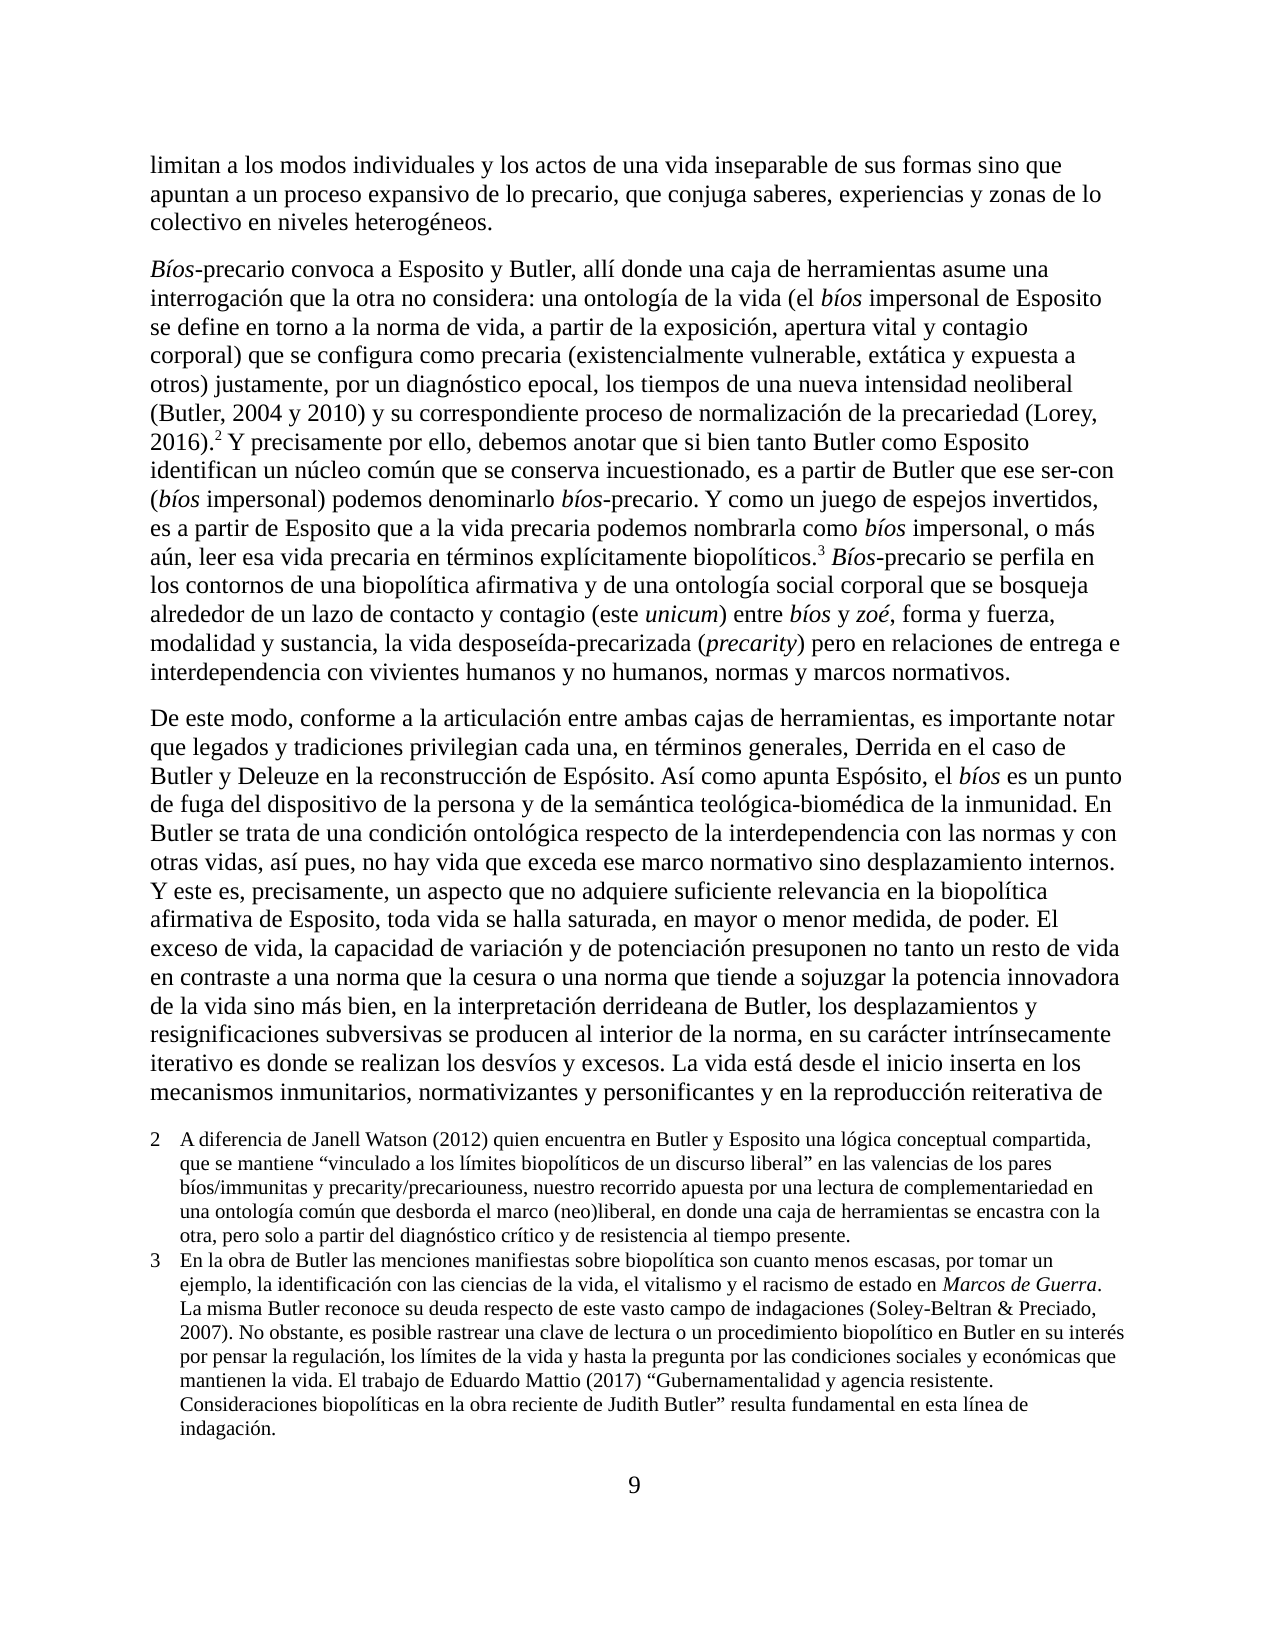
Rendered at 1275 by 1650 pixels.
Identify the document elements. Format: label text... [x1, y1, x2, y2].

text A diferencia de Janell Watson (2012) quien encuentra en Butler y Esposito una lógica conceptual compartida, que se mantiene “vinculado a los límites biopolíticos de un discurso liberal” en las valencias de los pares bíos/immunitas y precarity/precariouness, nuestro recorrido apuesta por una lectura de complementariedad en una ontología común que desborda el marco (neo)liberal, en donde una caja de herramientas se encastra con la otra, pero solo a partir del diagnóstico crítico y de resistencia al tiempo presente. [150, 1127, 1125, 1247]
text Bíos-precario convoca a Esposito y Butler, allí donde una caja de herramientas asume una interrogación que la otra no considera: una ontología de la vida (el bíos impersonal de Esposito se define en torno a la norma de vida, a partir de la exposición, apertura vital y contagio corporal) que se configura como precaria (existencialmente vulnerable, extática y expuesta a otros) justamente, por un diagnóstico epocal, los tiempos de una nueva intensidad neoliberal (Butler, 2004 y 2010) y su correspondiente proceso de normalización de la precariedad (Lorey, 2016). Y precisamente por ello, debemos anotar que si bien tanto Butler como Esposito identifican un núcleo común que se conserva incuestionado, es a partir de Butler que ese ser-con (bíos impersonal) podemos denominarlo bíos-precario. Y como un juego de espejos invertidos, es a partir de Esposito que a la vida precaria podemos nombrarla como bíos impersonal, o más aún, leer esa vida precaria en términos explícitamente biopolíticos. Bíos-precario se perfila en los contornos de una biopolítica afirmativa y de una ontología social corporal que se bosqueja alrededor de un lazo de contacto y contagio (este unicum) entre bíos y zoé, forma y fuerza, modalidad y sustancia, la vida desposeída-precarizada (precarity) pero en relaciones de entrega e interdependencia con vivientes humanos y no humanos, normas y marcos normativos. [150, 254, 1125, 685]
text De este modo, conforme a la articulación entre ambas cajas de herramientas, es importante notar que legados y tradiciones privilegian cada una, en términos generales, Derrida en el caso de Butler y Deleuze en la reconstrucción de Espósito. Así como apunta Espósito, el bíos es un punto de fuga del dispositivo de la persona y de la semántica teológica-biomédica de la inmunidad. En Butler se trata de una condición ontológica respecto de la interdependencia con las normas y con otras vidas, así pues, no hay vida que exceda ese marco normativo sino desplazamiento internos. Y este es, precisamente, un aspecto que no adquiere suficiente relevancia en la biopolítica afirmativa de Esposito, toda vida se halla saturada, en mayor o menor medida, de poder. El exceso de vida, la capacidad de variación y de potenciación presuponen no tanto un resto de vida en contraste a una norma que la cesura o una norma que tiende a sojuzgar la potencia innovadora de la vida sino más bien, en la interpretación derrideana de Butler, los desplazamientos y resignificaciones subversivas se producen al interior de la norma, en su carácter intrínsecamente iterativo es donde se realizan los desvíos y excesos. La vida está desde el inicio inserta en los mecanismos inmunitarios, normativizantes y personificantes y en la reproducción reiterativa de [150, 703, 1125, 1106]
text limitan a los modos individuales y los actos de una vida inseparable de sus formas sino que apuntan a un proceso expansivo de lo precario, que conjuga saberes, experiencias y zonas de lo colectivo en niveles heterogéneos. [150, 150, 1125, 236]
text En la obra de Butler las menciones manifiestas sobre biopolítica son cuanto menos escasas, por tomar un ejemplo, la identificación con las ciencias de la vida, el vitalismo y el racismo de estado en Marcos de Guerra. La misma Butler reconoce su deuda respecto de este vasto campo de indagaciones (Soley-Beltran & Preciado, 2007). No obstante, es posible rastrear una clave de lectura o un procedimiento biopolítico en Butler en su interés por pensar la regulación, los límites de la vida y hasta la pregunta por las condiciones sociales y económicas que mantienen la vida. El trabajo de Eduardo Mattio (2017) “Gubernamentalidad y agencia resistente. Consideraciones biopolíticas en la obra reciente de Judith Butler” resulta fundamental en esta línea de indagación. [150, 1247, 1125, 1440]
